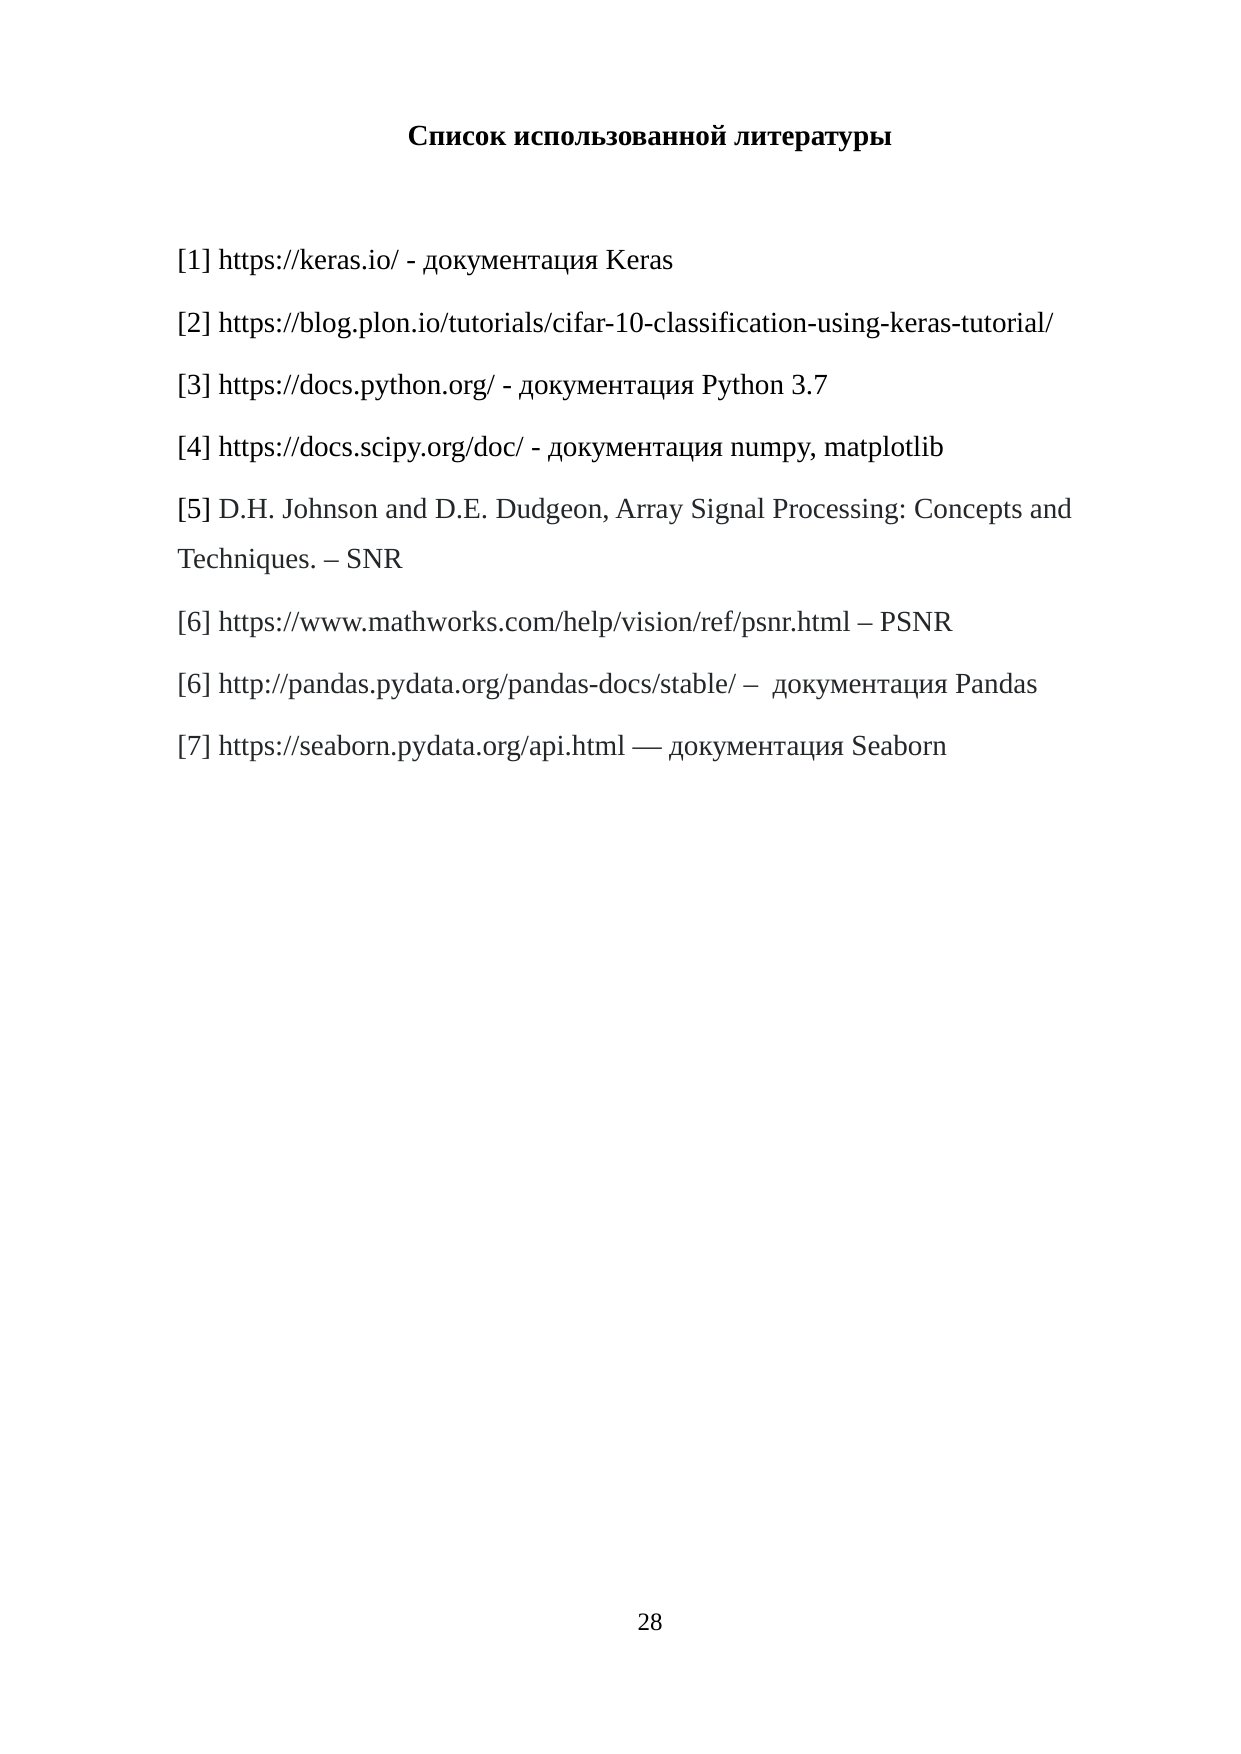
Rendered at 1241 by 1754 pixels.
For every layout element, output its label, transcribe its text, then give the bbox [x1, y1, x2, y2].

text [1] https://keras.io/ - документация Keras [177, 242, 1122, 276]
text [7] https://seaborn.pydata.org/api.html — документация Seaborn [177, 728, 1122, 762]
text [6] http://pandas.pydata.org/pandas-docs/stable/ – документация Pandas [177, 666, 1122, 699]
text [3] https://docs.python.org/ - документация Python 3.7 [177, 367, 1122, 400]
text Список использованной литературы [177, 118, 1122, 152]
text [2] https://blog.plon.io/tutorials/cifar-10-classification-using-keras-tutorial/ [177, 305, 1122, 338]
text [4] https://docs.scipy.org/doc/ - документация numpy, matplotlib [177, 429, 1122, 463]
text [6] https://www.mathworks.com/help/vision/ref/psnr.html – PSNR [177, 604, 1122, 637]
text [5] D.H. Johnson and D.E. Dudgeon, Array Signal Processing: Concepts and Techniques. – SNR [177, 491, 1122, 575]
